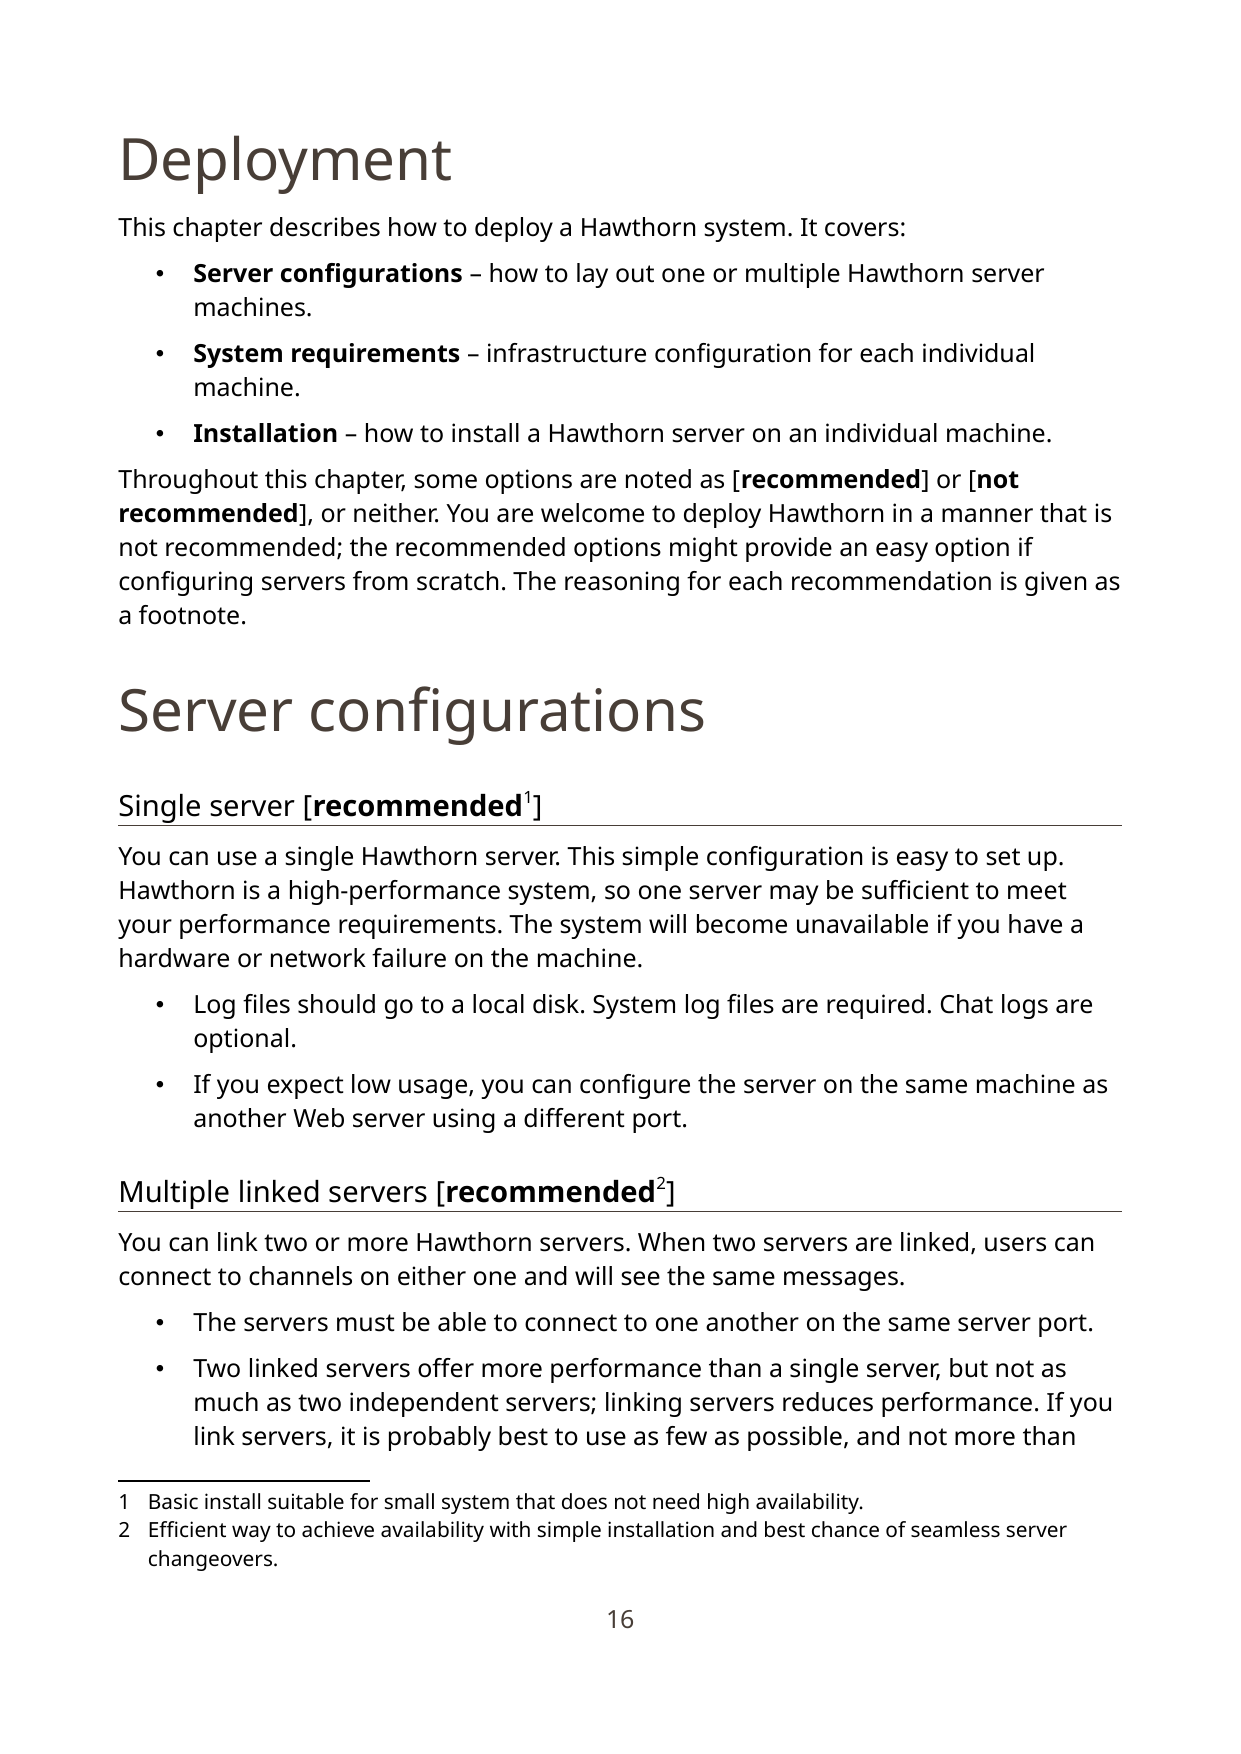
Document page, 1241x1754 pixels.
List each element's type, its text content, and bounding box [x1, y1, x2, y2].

text Throughout this chapter, some options are noted as [recommended] or [not recommended], or neither. You are welcome to deploy Hawthorn in a manner that is not recommended; the recommended options might provide an easy option if configuring servers from scratch. The reasoning for each recommendation is given as a footnote. [118, 461, 1122, 632]
subtitle Multiple linked servers [recommended] [118, 1172, 1122, 1211]
list If you expect low usage, you can configure the server on the same machine as another Web server using a different port. [156, 1067, 1122, 1135]
list System requirements – infrastructure configuration for each individual machine. [156, 336, 1122, 404]
list Two linked servers offer more performance than a single server, but not as much as two independent servers; linking servers reduces performance. If you link servers, it is probably best to use as few as possible, and not more than [156, 1351, 1122, 1453]
list The servers must be able to connect to one another on the same server port. [156, 1305, 1122, 1339]
text You can use a single Hawthorn server. This simple configuration is easy to set up. Hawthorn is a high-performance system, so one server may be sufficient to meet your performance requirements. The system will become unavailable if you have a hardware or network failure on the machine. [118, 839, 1122, 975]
text Efficient way to achieve availability with simple installation and best chance of seamless server changeovers. [118, 1515, 1122, 1572]
text You can link two or more Hawthorn servers. When two servers are linked, users can connect to channels on either one and will see the same messages. [118, 1225, 1122, 1293]
text This chapter describes how to deploy a Hawthorn system. It covers: [118, 210, 1122, 244]
list Log files should go to a local disk. System log files are required. Chat logs are optional. [156, 987, 1122, 1055]
list Server configurations – how to lay out one or multiple Hawthorn server machines. [156, 256, 1122, 324]
subtitle Single server [recommended] [118, 786, 1122, 825]
subtitle Server configurations [118, 668, 1122, 748]
subtitle Deployment [118, 118, 1122, 198]
list Installation – how to install a Hawthorn server on an individual machine. [156, 416, 1122, 450]
text Basic install suitable for small system that does not need high availability. [118, 1487, 1122, 1515]
